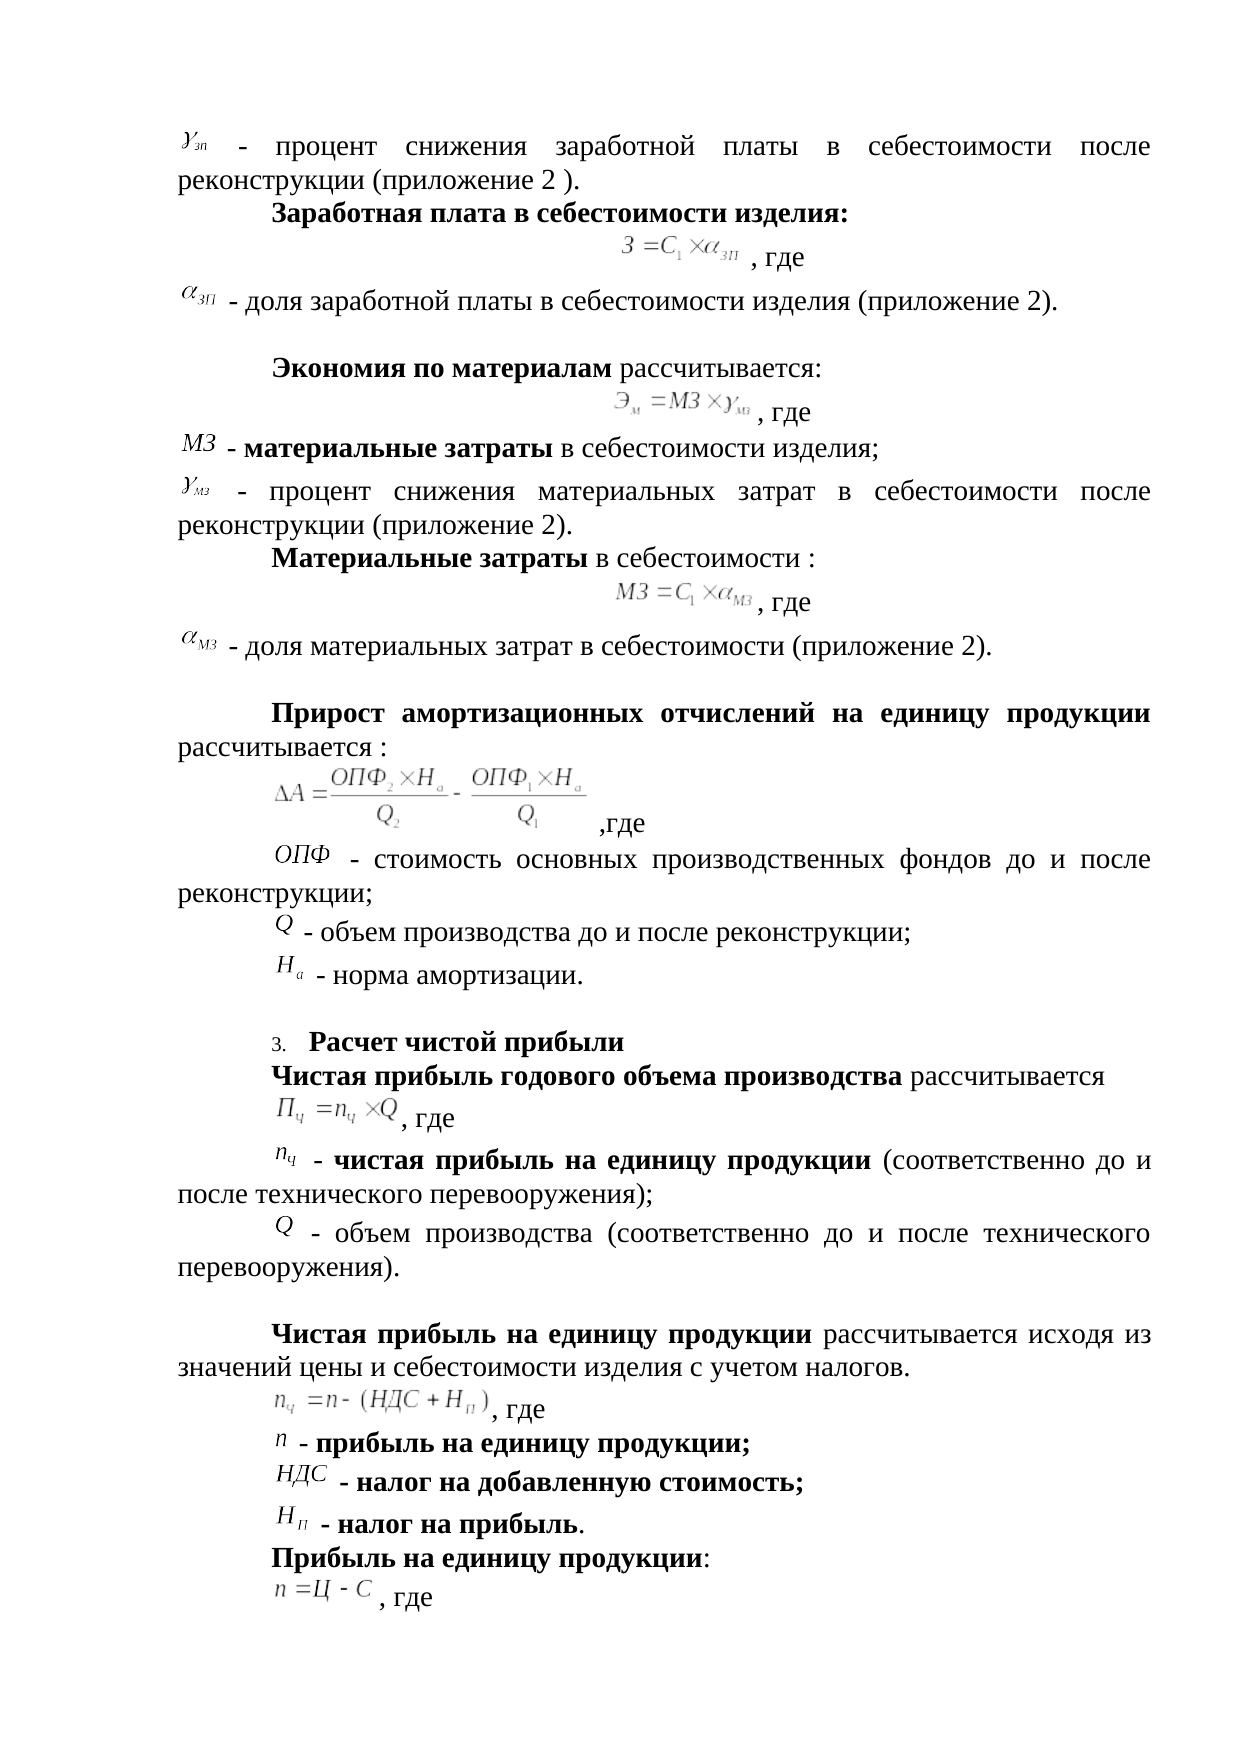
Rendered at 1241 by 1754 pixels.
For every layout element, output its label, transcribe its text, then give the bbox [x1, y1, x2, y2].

text - процент снижения материальных затрат в себестоимости после реконструкции (приложение 2). [177, 463, 1152, 541]
text - налог на добавленную стоимость; [177, 1458, 1152, 1498]
text - норма амортизации. [177, 947, 1152, 991]
text , где [177, 1573, 1152, 1612]
text Прирост амортизационных отчислений на единицу продукции рассчитывается : [177, 695, 1152, 762]
text , где [177, 229, 1152, 273]
subtitle Прибыль на единицу продукции: [177, 1540, 1152, 1573]
text - прибыль на единицу продукции; [177, 1425, 1152, 1458]
text - объем производства до и после реконструкции; [177, 908, 1152, 947]
subtitle ,где [177, 762, 1152, 839]
subtitle Чистая прибыль годового объема производства рассчитывается [177, 1058, 1152, 1092]
text - доля материальных затрат в себестоимости (приложение 2). [177, 618, 1152, 662]
text - стоимость основных производственных фондов до и после реконструкции; [177, 839, 1152, 908]
text Чистая прибыль на единицу продукции рассчитывается исходя из значений цены и себестоимости изделия с учетом налогов. [177, 1316, 1152, 1383]
text , где [177, 383, 1152, 427]
text - чистая прибыль на единицу продукции (соответственно до и после технического перевооружения); [177, 1134, 1152, 1209]
text - материальные затраты в себестоимости изделия; [177, 427, 1152, 463]
text , где [177, 1383, 1152, 1425]
subtitle Экономия по материалам рассчитывается: [177, 350, 1152, 383]
text Материальные затраты в себестоимости : [177, 541, 1152, 574]
text - налог на прибыль. [177, 1498, 1152, 1540]
text - объем производства (соответственно до и после технического перевооружения). [177, 1209, 1152, 1282]
text , где [177, 1092, 1152, 1134]
text - процент снижения заработной платы в себестоимости после реконструкции (приложение 2 ). [177, 118, 1152, 195]
list Расчет чистой прибыли [271, 1024, 1152, 1058]
subtitle , где [177, 574, 1152, 618]
subtitle Заработная плата в себестоимости изделия: [177, 195, 1152, 229]
text - доля заработной платы в себестоимости изделия (приложение 2). [177, 273, 1152, 316]
